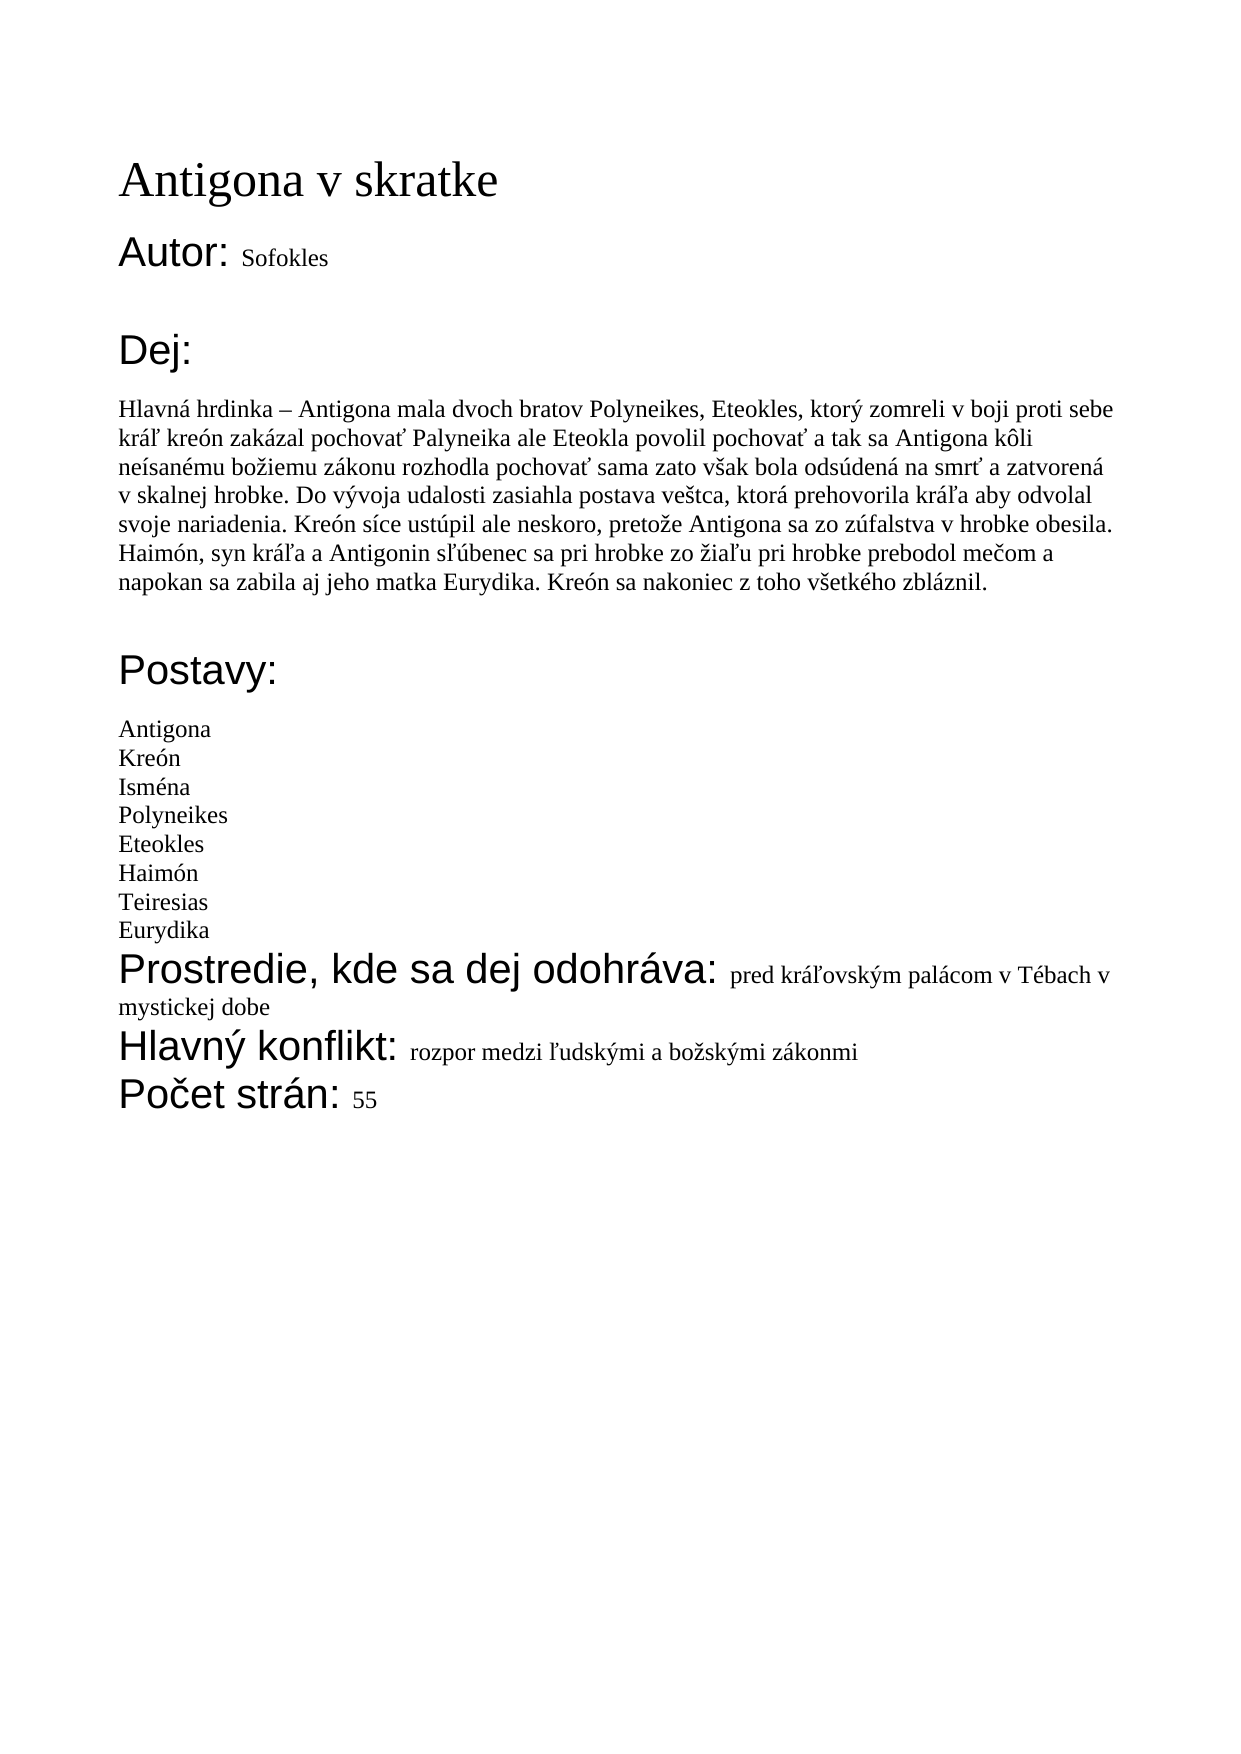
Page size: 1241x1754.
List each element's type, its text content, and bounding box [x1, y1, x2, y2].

text Eurydika [118, 916, 1122, 944]
text Teiresias [118, 887, 1122, 916]
text Autor: Sofokles [118, 228, 1122, 276]
text Eteokles [118, 829, 1122, 858]
text Polyneikes [118, 801, 1122, 829]
text Haimón [118, 858, 1122, 887]
text Prostredie, kde sa dej odohráva: pred kráľovským palácom v Tébach v mystickej dobe [118, 944, 1122, 1021]
text Hlavný konflikt: rozpor medzi ľudskými a božskými zákonmi [118, 1021, 1122, 1069]
text Antigona [118, 714, 1122, 743]
text Kreón [118, 743, 1122, 772]
text Haimón, syn kráľa a Antigonin sľúbenec sa pri hrobke zo žiaľu pri hrobke prebodol mečom a napokan sa zabila aj jeho matka Eurydika. Kreón sa nakoniec z toho všetkého zbláznil. [118, 538, 1122, 596]
title Antigona v skratke [118, 149, 1122, 207]
subtitle Dej: [118, 326, 1122, 373]
text Hlavná hrdinka – Antigona mala dvoch bratov Polyneikes, Eteokles, ktorý zomreli v boji proti sebe kráľ kreón zakázal pochovať Palyneika ale Eteokla povolil pochovať a tak sa Antigona kôli neísanému božiemu zákonu rozhodla pochovať sama zato však bola odsúdená na smrť a zatvorená v skalnej hrobke. Do vývoja udalosti zasiahla postava veštca, ktorá prehovorila kráľa aby odvolal svoje nariadenia. Kreón síce ustúpil ale neskoro, pretože Antigona sa zo zúfalstva v hrobke obesila. [118, 394, 1122, 538]
text Isména [118, 772, 1122, 801]
subtitle Postavy: [118, 646, 1122, 693]
text Počet strán: 55 [118, 1069, 1122, 1117]
